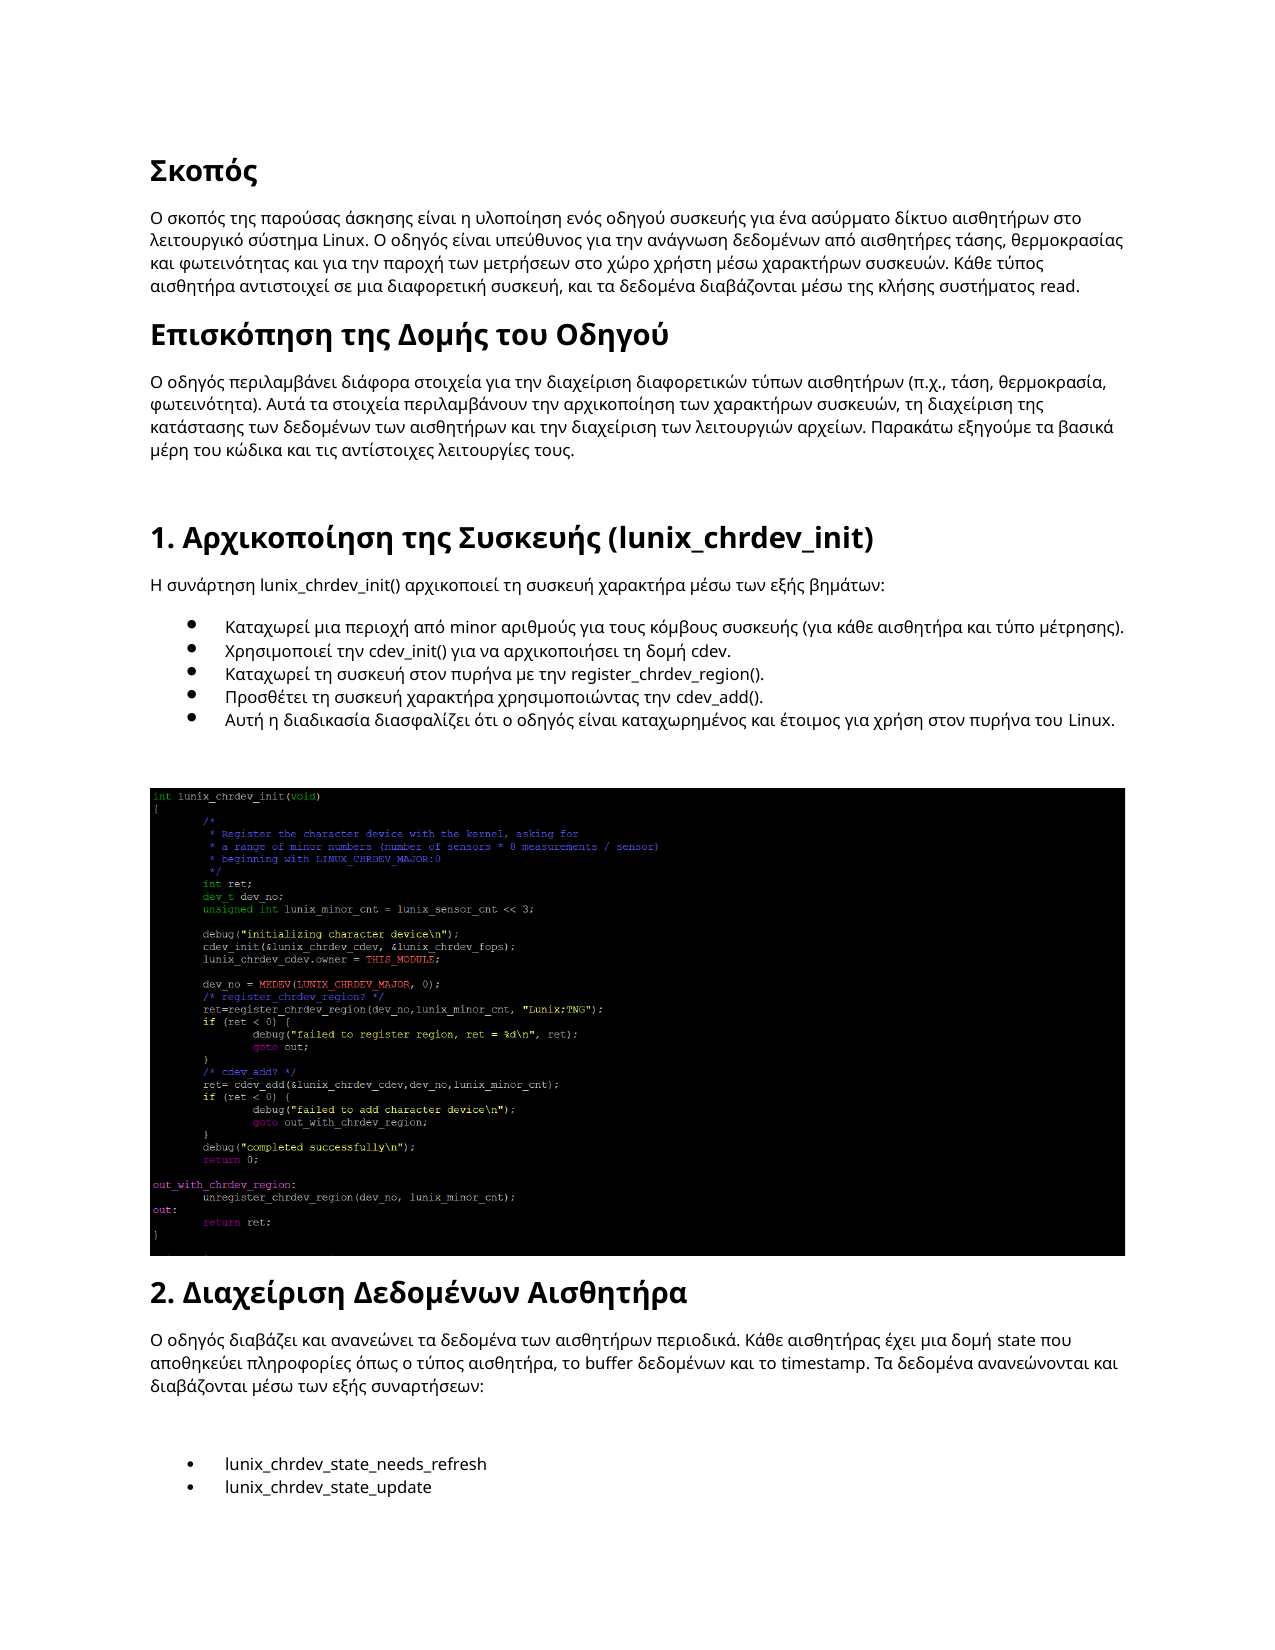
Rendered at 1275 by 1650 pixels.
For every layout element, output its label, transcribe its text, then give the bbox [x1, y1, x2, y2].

text Η συνάρτηση lunix_chrdev_init() αρχικοποιεί τη συσκευή χαρακτήρα μέσω των εξής βημάτων: [150, 573, 1125, 596]
text Ο οδηγός διαβάζει και ανανεώνει τα δεδομένα των αισθητήρων περιοδικά. Κάθε αισθητήρας έχει μια δομή state που αποθηκεύει πληροφορίες όπως ο τύπος αισθητήρα, το buffer δεδομένων και το timestamp. Τα δεδομένα ανανεώνονται και διαβάζονται μέσω των εξής συναρτήσεων: [150, 1329, 1125, 1397]
list Αυτή η διαδικασία διασφαλίζει ότι ο οδηγός είναι καταχωρημένος και έτοιμος για χρήση στον πυρήνα του Linux. [187, 709, 1125, 732]
list Καταχωρεί τη συσκευή στον πυρήνα με την register_chrdev_region(). [187, 663, 1125, 686]
text Ο σκοπός της παρούσας άσκησης είναι η υλοποίηση ενός οδηγού συσκευής για ένα ασύρματο δίκτυο αισθητήρων στο λειτουργικό σύστημα Linux. Ο οδηγός είναι υπεύθυνος για την ανάγνωση δεδομένων από αισθητήρες τάσης, θερμοκρασίας και φωτεινότητας και για την παροχή των μετρήσεων στο χώρο χρήστη μέσω χαρακτήρων συσκευών. Κάθε τύπος αισθητήρα αντιστοιχεί σε μια διαφορετική συσκευή, και τα δεδομένα διαβάζονται μέσω της κλήσης συστήματος read. [150, 206, 1125, 297]
list Χρησιμοποιεί την cdev_init() για να αρχικοποιήσει τη δομή cdev. [187, 639, 1125, 663]
text Ο οδηγός περιλαμβάνει διάφορα στοιχεία για την διαχείριση διαφορετικών τύπων αισθητήρων (π.χ., τάση, θερμοκρασία, φωτεινότητα). Αυτά τα στοιχεία περιλαμβάνουν την αρχικοποίηση των χαρακτήρων συσκευών, τη διαχείριση της κατάστασης των δεδομένων των αισθητήρων και την διαχείριση των λειτουργιών αρχείων. Παρακάτω εξηγούμε τα βασικά μέρη του κώδικα και τις αντίστοιχες λειτουργίες τους. [150, 370, 1125, 461]
text 1. Αρχικοποίηση της Συσκευής (lunix_chrdev_init) [150, 517, 1125, 557]
text 2. Διαχείριση Δεδομένων Αισθητήρα [150, 1272, 1125, 1312]
text Επισκόπηση της Δομής του Οδηγού [150, 314, 1125, 353]
list lunix_chrdev_state_update [187, 1476, 1125, 1498]
list lunix_chrdev_state_needs_refresh [187, 1453, 1125, 1476]
list Καταχωρεί μια περιοχή από minor αριθμούς για τους κόμβους συσκευής (για κάθε αισθητήρα και τύπο μέτρησης). [187, 616, 1125, 639]
list Προσθέτει τη συσκευή χαρακτήρα χρησιμοποιώντας την cdev_add(). [187, 686, 1125, 709]
text Σκοπός [150, 150, 1125, 190]
